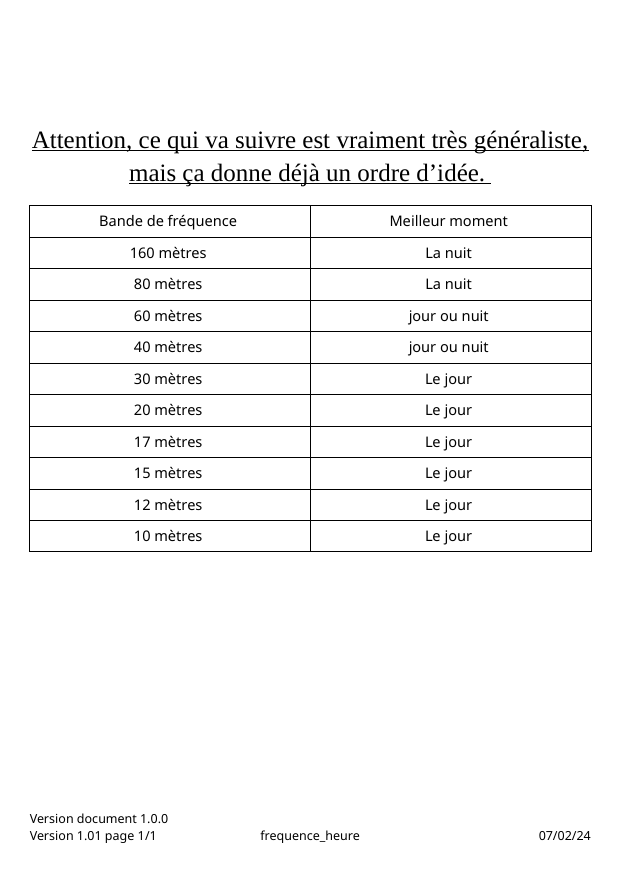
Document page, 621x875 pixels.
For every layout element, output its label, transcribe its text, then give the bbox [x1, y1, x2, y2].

table_cell 17 mètres [30, 427, 310, 457]
table_cell 15 mètres [30, 458, 310, 488]
table_cell Le jour [311, 427, 591, 457]
table_cell 12 mètres [30, 490, 310, 520]
table_cell La nuit [311, 238, 591, 268]
table_cell 160 mètres [30, 238, 310, 268]
table_cell 10 mètres [30, 521, 310, 551]
table_cell La nuit [311, 269, 591, 300]
table_header Bande de fréquence [30, 206, 310, 237]
text Attention, ce qui va suivre est vraiment très généraliste, mais ça donne déjà un ordre d’idée. [29, 125, 591, 186]
table_cell 40 mètres [30, 332, 310, 363]
table_cell Le jour [311, 364, 591, 394]
table_cell Le jour [311, 395, 591, 426]
table_cell 30 mètres [30, 364, 310, 394]
table_cell Le jour [311, 521, 591, 551]
table_cell jour ou nuit [311, 332, 591, 363]
table_cell 60 mètres [30, 301, 310, 331]
table_cell 80 mètres [30, 269, 310, 300]
table_cell Le jour [311, 490, 591, 520]
table_cell Le jour [311, 458, 591, 488]
table_header Meilleur moment [311, 206, 591, 237]
table_cell 20 mètres [30, 395, 310, 426]
table_cell jour ou nuit [311, 301, 591, 331]
